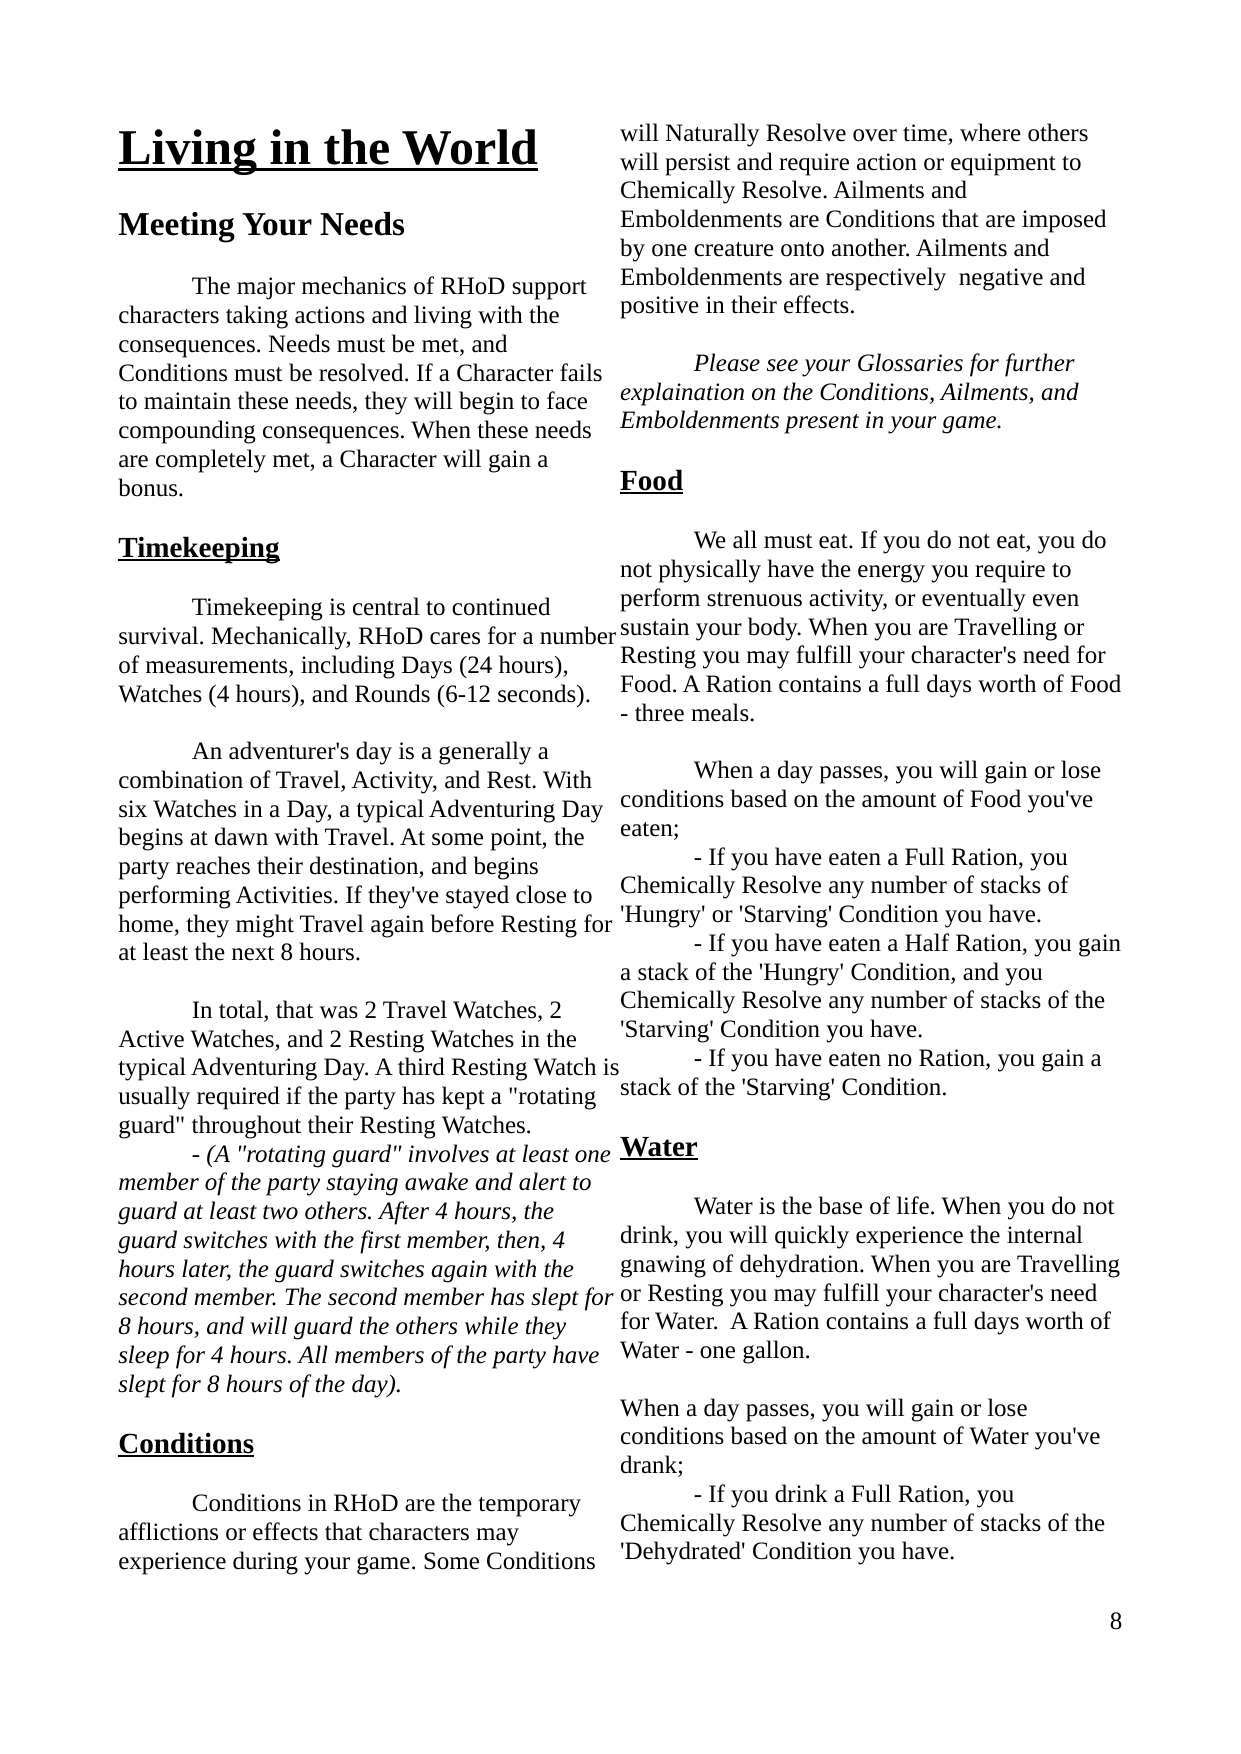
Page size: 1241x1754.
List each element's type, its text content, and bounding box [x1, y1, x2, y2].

text - (A "rotating guard" involves at least one member of the party staying awake and alert to guard at least two others. After 4 hours, the guard switches with the first member, then, 4 hours later, the guard switches again with the second member. The second member has slept for 8 hours, and will guard the others while they sleep for 4 hours. All members of the party have slept for 8 hours of the day). [118, 1139, 620, 1397]
text will Naturally Resolve over time, where others will persist and require action or equipment to Chemically Resolve. Ailments and Emboldenments are Conditions that are imposed by one creature onto another. Ailments and Emboldenments are respectively negative and positive in their effects. [620, 118, 1122, 319]
text Please see your Glossaries for further explaination on the Conditions, Ailments, and Emboldenments present in your game. [620, 348, 1122, 434]
text Water is the base of life. When you do not drink, you will quickly experience the internal gnawing of dehydration. When you are Travelling or Resting you may fulfill your character's need for Water. A Ration contains a full days worth of Water - one gallon. When a day passes, you will gain or lose conditions based on the amount of Water you've drank; [620, 1191, 1122, 1479]
text - If you drink a Full Ration, you Chemically Resolve any number of stacks of the 'Dehydrated' Condition you have. [620, 1479, 1122, 1565]
text An adventurer's day is a generally a combination of Travel, Activity, and Rest. With six Watches in a Day, a typical Adventuring Day begins at dawn with Travel. At some point, the party reaches their destination, and begins performing Activities. If they've stayed close to home, they might Travel again before Resting for at least the next 8 hours. In total, that was 2 Travel Watches, 2 Active Watches, and 2 Resting Watches in the typical Adventuring Day. A third Resting Watch is usually required if the party has kept a "rotating guard" throughout their Resting Watches. [118, 736, 620, 1139]
text Water [620, 1129, 1122, 1163]
text Timekeeping is central to continued survival. Mechanically, RHoD cares for a number of measurements, including Days (24 hours), Watches (4 hours), and Rounds (6-12 seconds). [118, 592, 620, 707]
text The major mechanics of RHoD support characters taking actions and living with the consequences. Needs must be met, and Conditions must be resolved. If a Character fails to maintain these needs, they will begin to face compounding consequences. When these needs are completely met, a Character will gain a bonus. [118, 271, 620, 501]
text Meeting Your Needs [118, 204, 620, 243]
text Conditions in RHoD are the temporary afflictions or effects that characters may experience during your game. Some Conditions [118, 1488, 620, 1575]
text Timekeeping [118, 530, 620, 564]
text We all must eat. If you do not eat, you do not physically have the energy you require to perform strenuous activity, or eventually even sustain your body. When you are Travelling or Resting you may fulfill your character's need for Food. A Ration contains a full days worth of Food - three meals. When a day passes, you will gain or lose conditions based on the amount of Food you've eaten; - If you have eaten a Full Ration, you Chemically Resolve any number of stacks of 'Hungry' or 'Starving' Condition you have. - If you have eaten a Half Ration, you gain a stack of the 'Hungry' Condition, and you Chemically Resolve any number of stacks of the 'Starving' Condition you have. - If you have eaten no Ration, you gain a stack of the 'Starving' Condition. [620, 525, 1122, 1100]
text Living in the World [118, 118, 620, 176]
text Food [620, 463, 1122, 497]
text Conditions [118, 1426, 620, 1460]
